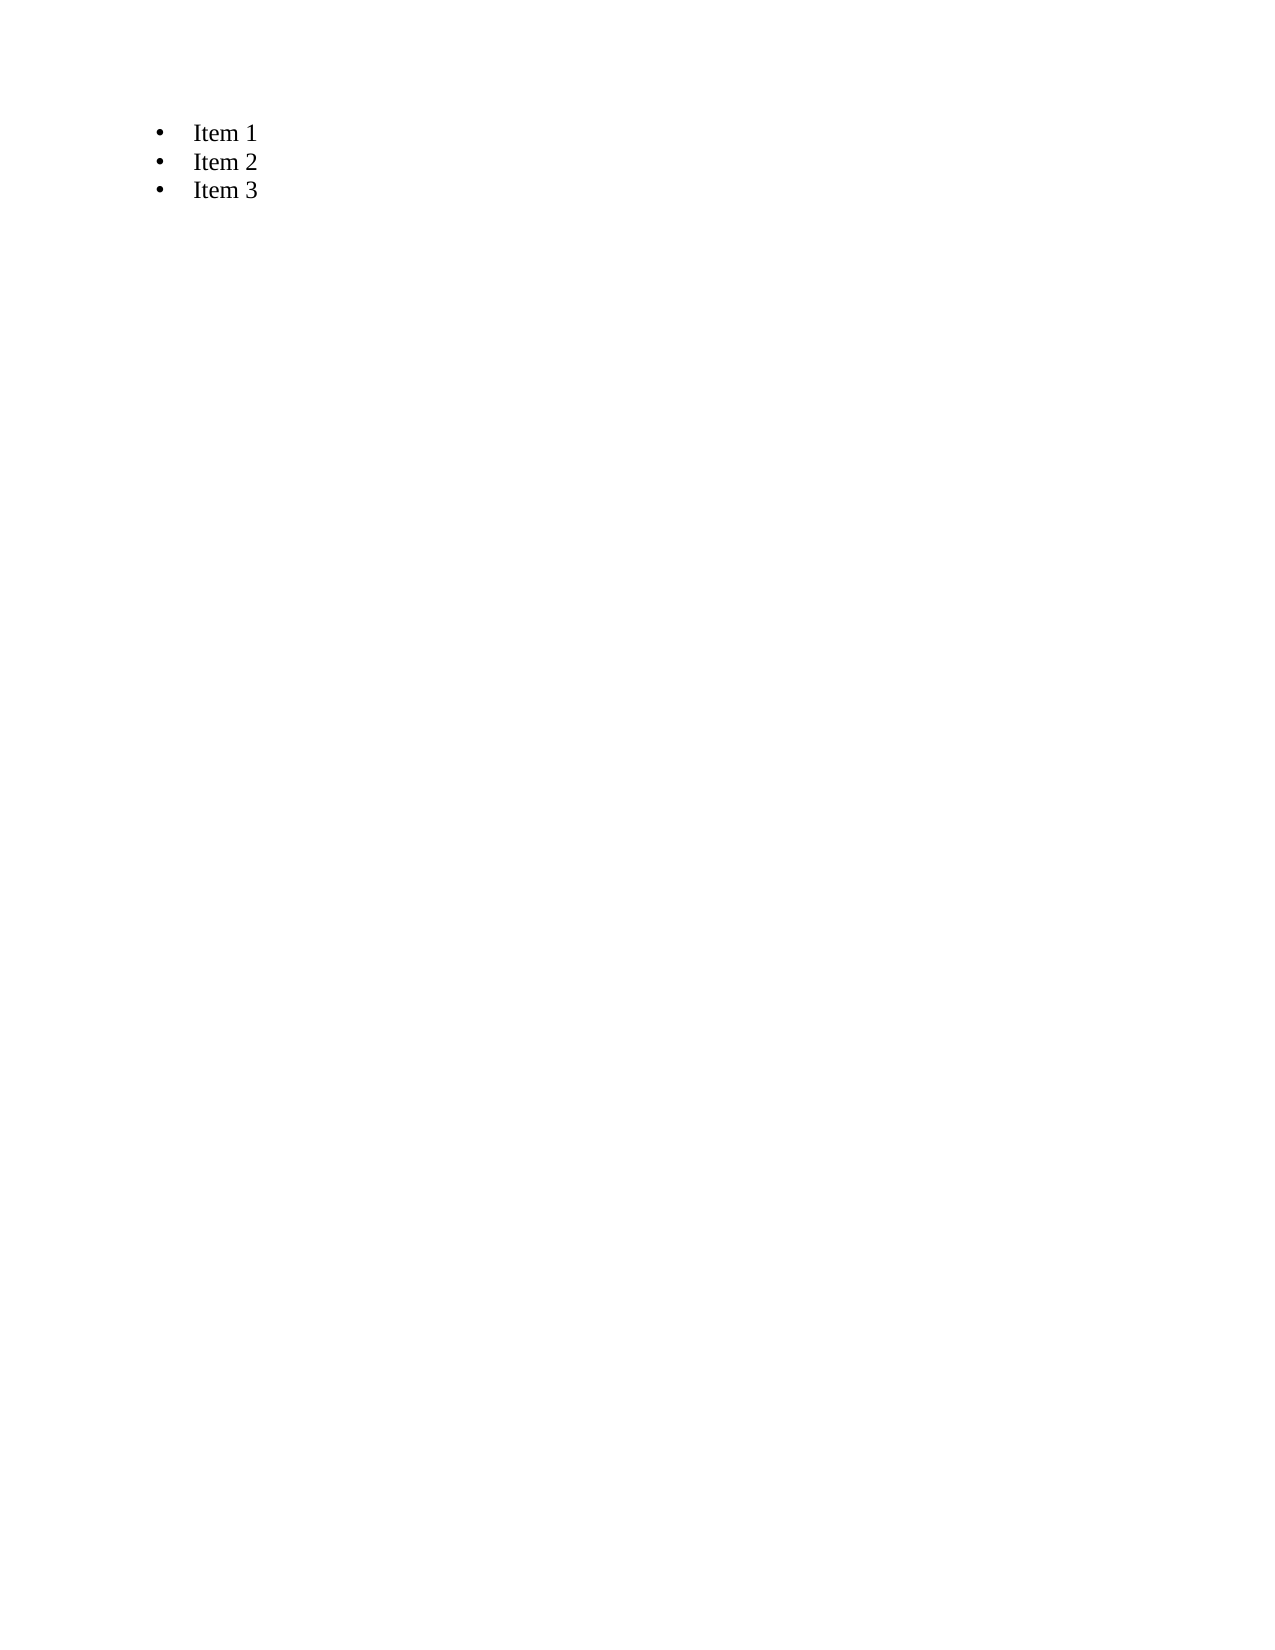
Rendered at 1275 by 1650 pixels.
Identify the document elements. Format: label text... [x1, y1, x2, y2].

list Item 1 [156, 118, 1157, 147]
list Item 3 [156, 176, 1157, 204]
list Item 2 [156, 147, 1157, 176]
